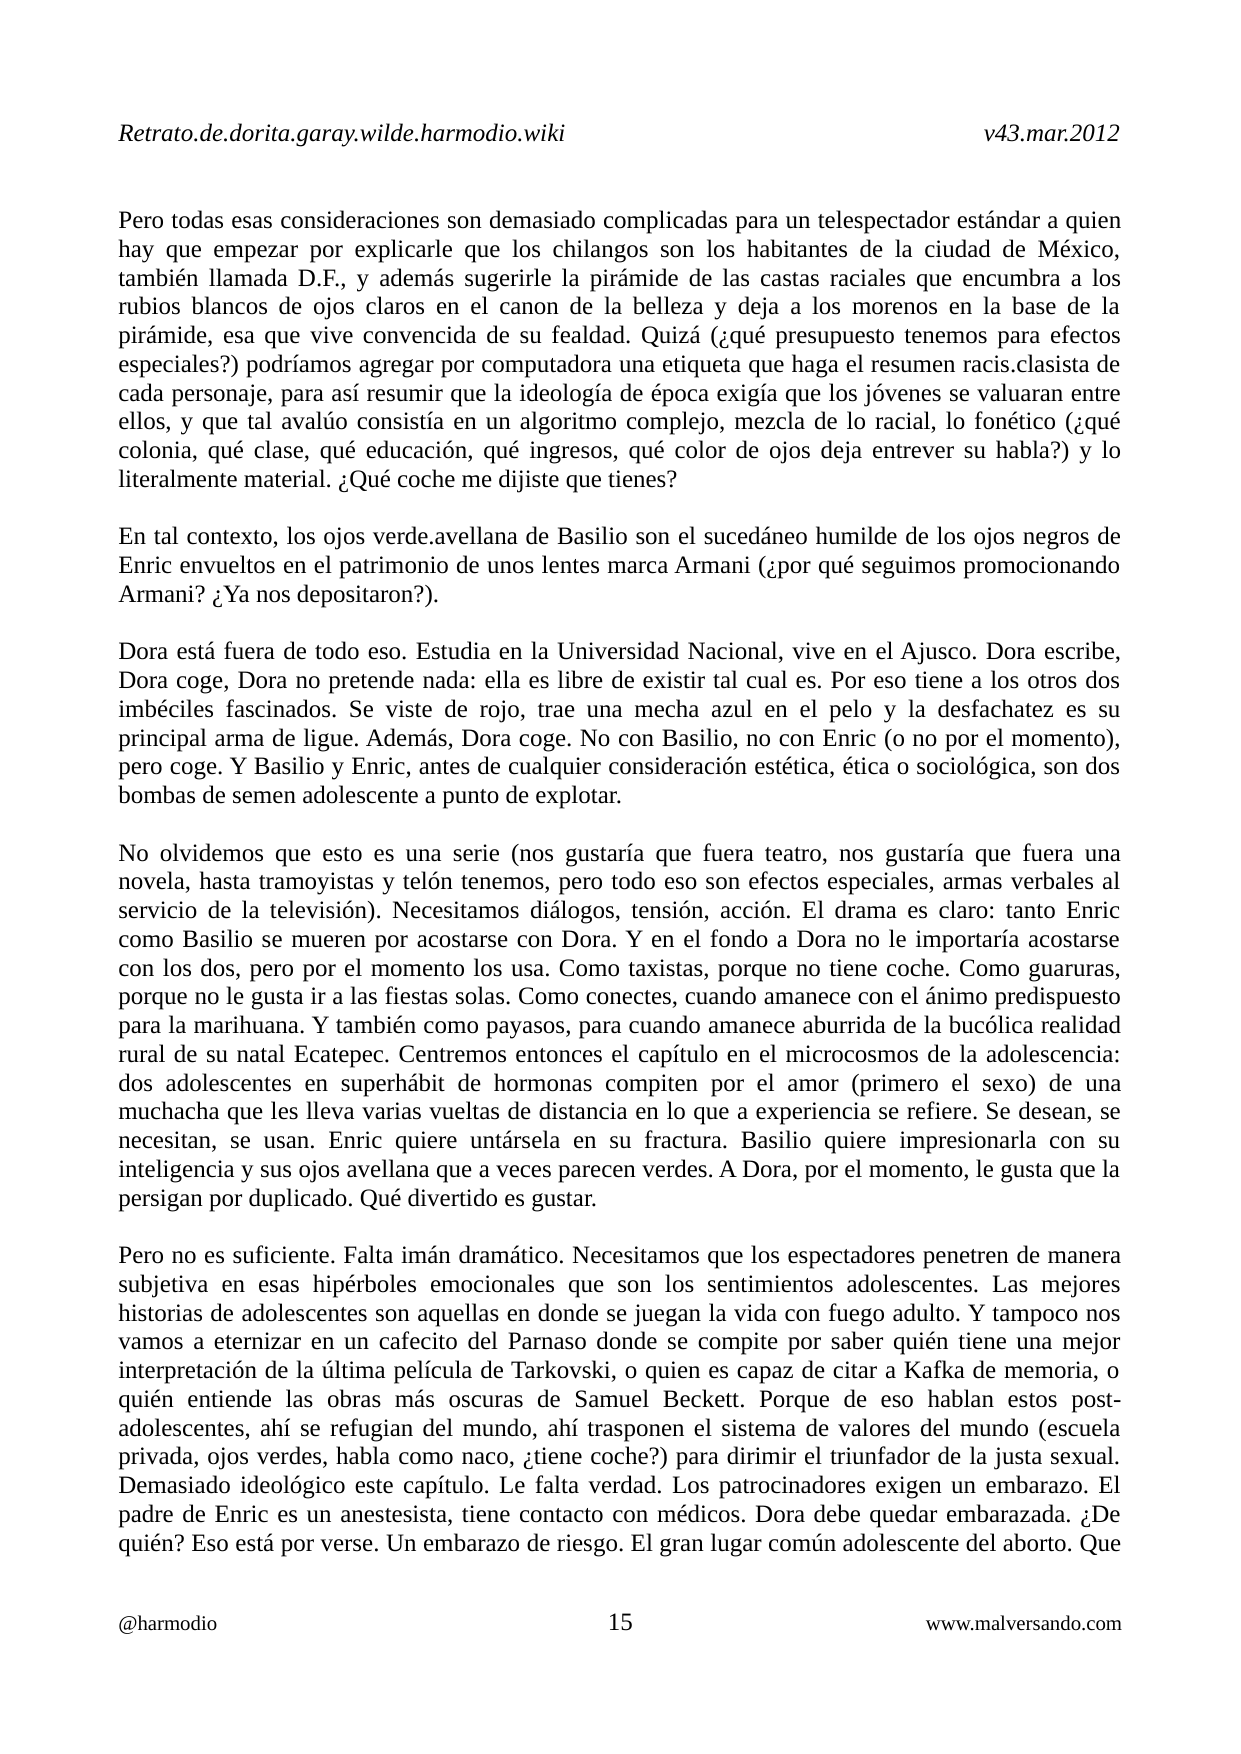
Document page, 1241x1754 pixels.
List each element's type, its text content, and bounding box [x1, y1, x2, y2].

text Dora está fuera de todo eso. Estudia en la Universidad Nacional, vive en el Ajusco. Dora escribe, Dora coge, Dora no pretende nada: ella es libre de existir tal cual es. Por eso tiene a los otros dos imbéciles fascinados. Se viste de rojo, trae una mecha azul en el pelo y la desfachatez es su principal arma de ligue. Además, Dora coge. No con Basilio, no con Enric (o no por el momento), pero coge. Y Basilio y Enric, antes de cualquier consideración estética, ética o sociológica, son dos bombas de semen adolescente a punto de explotar. [118, 636, 1122, 809]
text Pero todas esas consideraciones son demasiado complicadas para un telespectador estándar a quien hay que empezar por explicarle que los chilangos son los habitantes de la ciudad de México, también llamada D.F., y además sugerirle la pirámide de las castas raciales que encumbra a los rubios blancos de ojos claros en el canon de la belleza y deja a los morenos en la base de la pirámide, esa que vive convencida de su fealdad. Quizá (¿qué presupuesto tenemos para efectos especiales?) podríamos agregar por computadora una etiqueta que haga el resumen racis.clasista de cada personaje, para así resumir que la ideología de época exigía que los jóvenes se valuaran entre ellos, y que tal avalúo consistía en un algoritmo complejo, mezcla de lo racial, lo fonético (¿qué colonia, qué clase, qué educación, qué ingresos, qué color de ojos deja entrever su habla?) y lo literalmente material. ¿Qué coche me dijiste que tienes? [118, 205, 1122, 493]
text No olvidemos que esto es una serie (nos gustaría que fuera teatro, nos gustaría que fuera una novela, hasta tramoyistas y telón tenemos, pero todo eso son efectos especiales, armas verbales al servicio de la televisión). Necesitamos diálogos, tensión, acción. El drama es claro: tanto Enric como Basilio se mueren por acostarse con Dora. Y en el fondo a Dora no le importaría acostarse con los dos, pero por el momento los usa. Como taxistas, porque no tiene coche. Como guaruras, porque no le gusta ir a las fiestas solas. Como conectes, cuando amanece con el ánimo predispuesto para la marihuana. Y también como payasos, para cuando amanece aburrida de la bucólica realidad rural de su natal Ecatepec. Centremos entonces el capítulo en el microcosmos de la adolescencia: dos adolescentes en superhábit de hormonas compiten por el amor (primero el sexo) de una muchacha que les lleva varias vueltas de distancia en lo que a experiencia se refiere. Se desean, se necesitan, se usan. Enric quiere untársela en su fractura. Basilio quiere impresionarla con su inteligencia y sus ojos avellana que a veces parecen verdes. A Dora, por el momento, le gusta que la persigan por duplicado. Qué divertido es gustar. [118, 838, 1122, 1211]
text En tal contexto, los ojos verde.avellana de Basilio son el sucedáneo humilde de los ojos negros de Enric envueltos en el patrimonio de unos lentes marca Armani (¿por qué seguimos promocionando Armani? ¿Ya nos depositaron?). [118, 521, 1122, 608]
text Pero no es suficiente. Falta imán dramático. Necesitamos que los espectadores penetren de manera subjetiva en esas hipérboles emocionales que son los sentimientos adolescentes. Las mejores historias de adolescentes son aquellas en donde se juegan la vida con fuego adulto. Y tampoco nos vamos a eternizar en un cafecito del Parnaso donde se compite por saber quién tiene una mejor interpretación de la última película de Tarkovski, o quien es capaz de citar a Kafka de memoria, o quién entiende las obras más oscuras de Samuel Beckett. Porque de eso hablan estos post-adolescentes, ahí se refugian del mundo, ahí trasponen el sistema de valores del mundo (escuela privada, ojos verdes, habla como naco, ¿tiene coche?) para dirimir el triunfador de la justa sexual. Demasiado ideológico este capítulo. Le falta verdad. Los patrocinadores exigen un embarazo. El padre de Enric es un anestesista, tiene contacto con médicos. Dora debe quedar embarazada. ¿De quién? Eso está por verse. Un embarazo de riesgo. El gran lugar común adolescente del aborto. Que [118, 1240, 1122, 1556]
